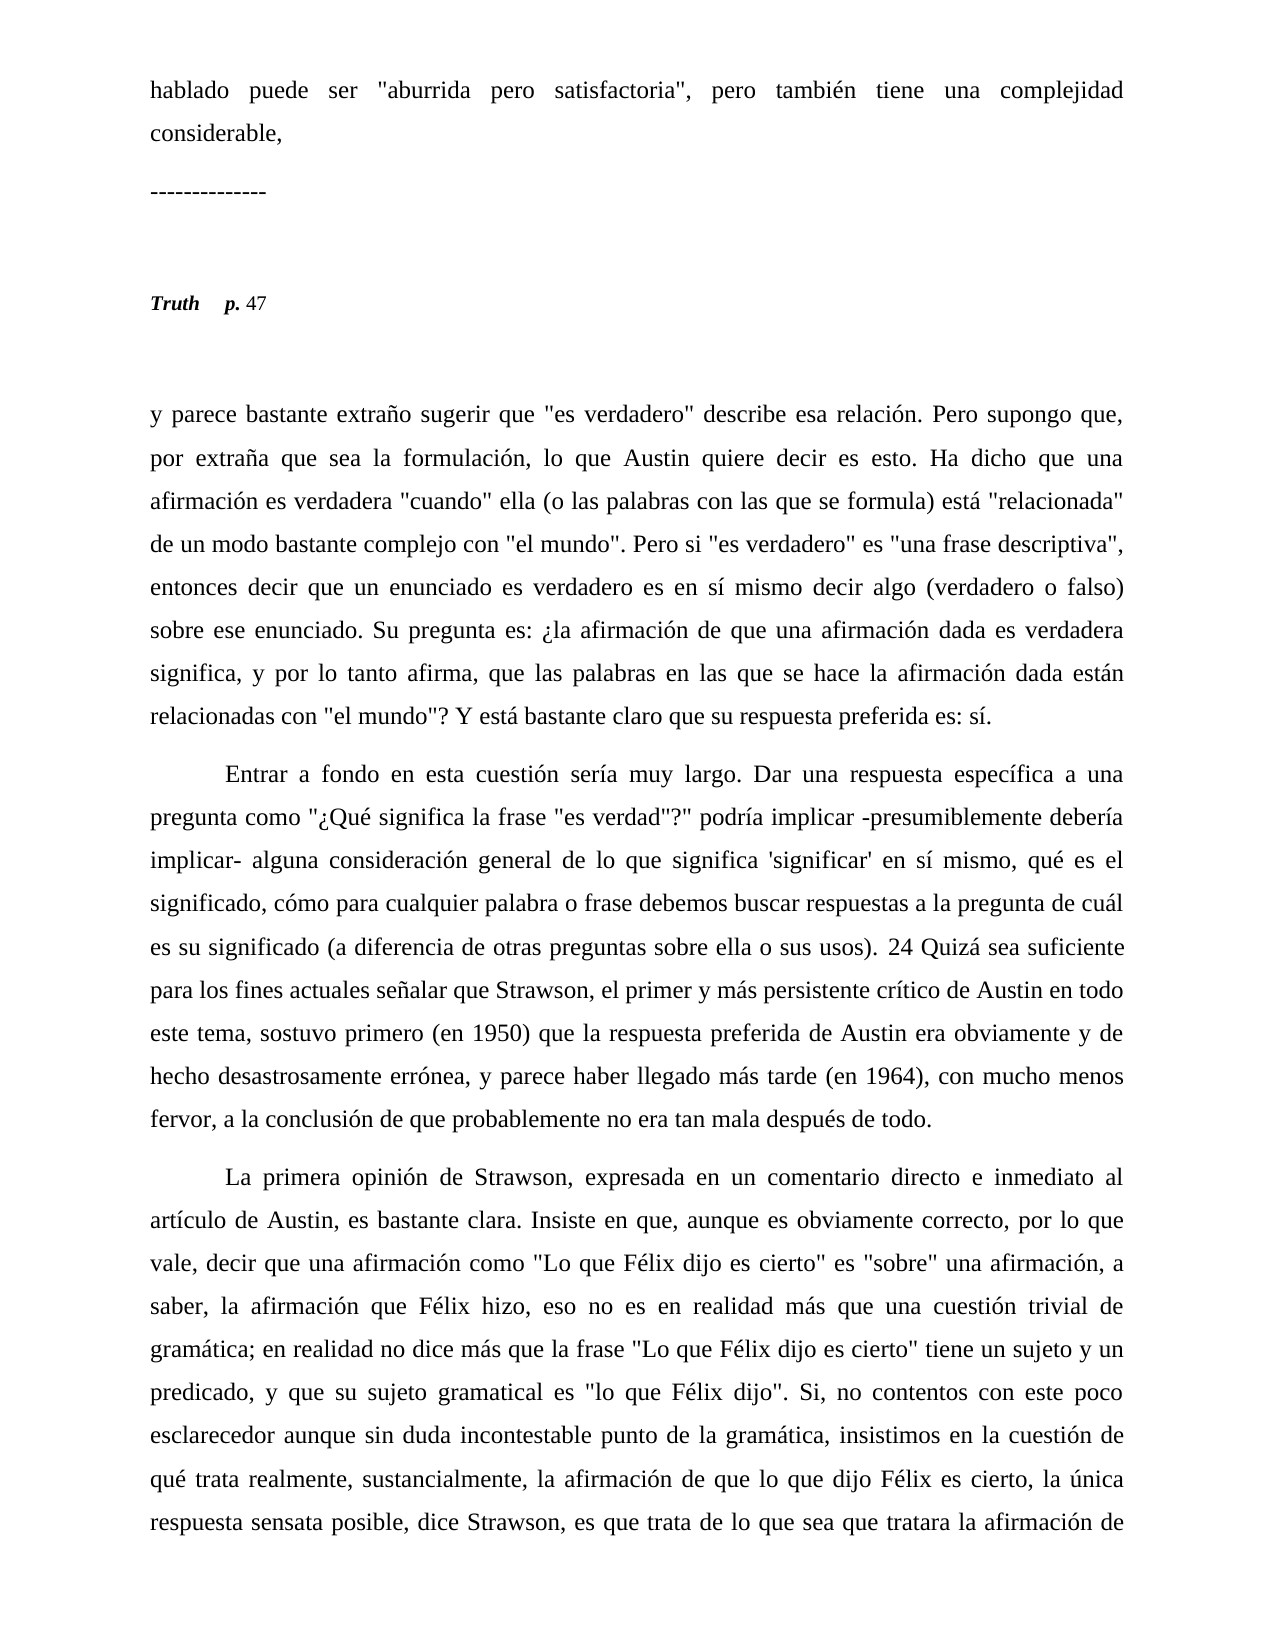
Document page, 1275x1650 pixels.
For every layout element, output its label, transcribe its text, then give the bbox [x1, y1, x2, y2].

text La primera opinión de Strawson, expresada en un comentario directo e inmediato al artículo de Austin, es bastante clara. Insiste en que, aunque es obviamente correcto, por lo que vale, decir que una afirmación como "Lo que Félix dijo es cierto" es "sobre" una afirmación, a saber, la afirmación que Félix hizo, eso no es en realidad más que una cuestión trivial de gramática; en realidad no dice más que la frase "Lo que Félix dijo es cierto" tiene un sujeto y un predicado, y que su sujeto gramatical es "lo que Félix dijo". Si, no contentos con este poco esclarecedor aunque sin duda incontestable punto de la gramática, insistimos en la cuestión de qué trata realmente, sustancialmente, la afirmación de que lo que dijo Félix es cierto, la única respuesta sensata posible, dice Strawson, es que trata de lo que sea que tratara la afirmación de [150, 1162, 1125, 1536]
text -------------- [150, 176, 1125, 204]
text y parece bastante extraño sugerir que "es verdadero" describe esa relación. Pero supongo que, por extraña que sea la formulación, lo que Austin quiere decir es esto. Ha dicho que una afirmación es verdadera "cuando" ella (o las palabras con las que se formula) está "relacionada" de un modo bastante complejo con "el mundo". Pero si "es verdadero" es "una frase descriptiva", entonces decir que un enunciado es verdadero es en sí mismo decir algo (verdadero o falso) sobre ese enunciado. Su pregunta es: ¿la afirmación de que una afirmación dada es verdadera significa, y por lo tanto afirma, que las palabras en las que se hace la afirmación dada están relacionadas con "el mundo"? Y está bastante claro que su respuesta preferida es: sí. [150, 399, 1125, 730]
text Truth p. 47 [150, 291, 1125, 315]
text hablado puede ser "aburrida pero satisfactoria", pero también tiene una complejidad considerable, [150, 75, 1125, 147]
text Entrar a fondo en esta cuestión sería muy largo. Dar una respuesta específica a una pregunta como "¿Qué significa la frase "es verdad"?" podría implicar -presumiblemente debería implicar- alguna consideración general de lo que significa 'significar' en sí mismo, qué es el significado, cómo para cualquier palabra o frase debemos buscar respuestas a la pregunta de cuál es su significado (a diferencia de otras preguntas sobre ella o sus usos). 24 Quizá sea suficiente para los fines actuales señalar que Strawson, el primer y más persistente crítico de Austin en todo este tema, sostuvo primero (en 1950) que la respuesta preferida de Austin era obviamente y de hecho desastrosamente errónea, y parece haber llegado más tarde (en 1964), con mucho menos fervor, a la conclusión de que probablemente no era tan mala después de todo. [150, 759, 1125, 1133]
